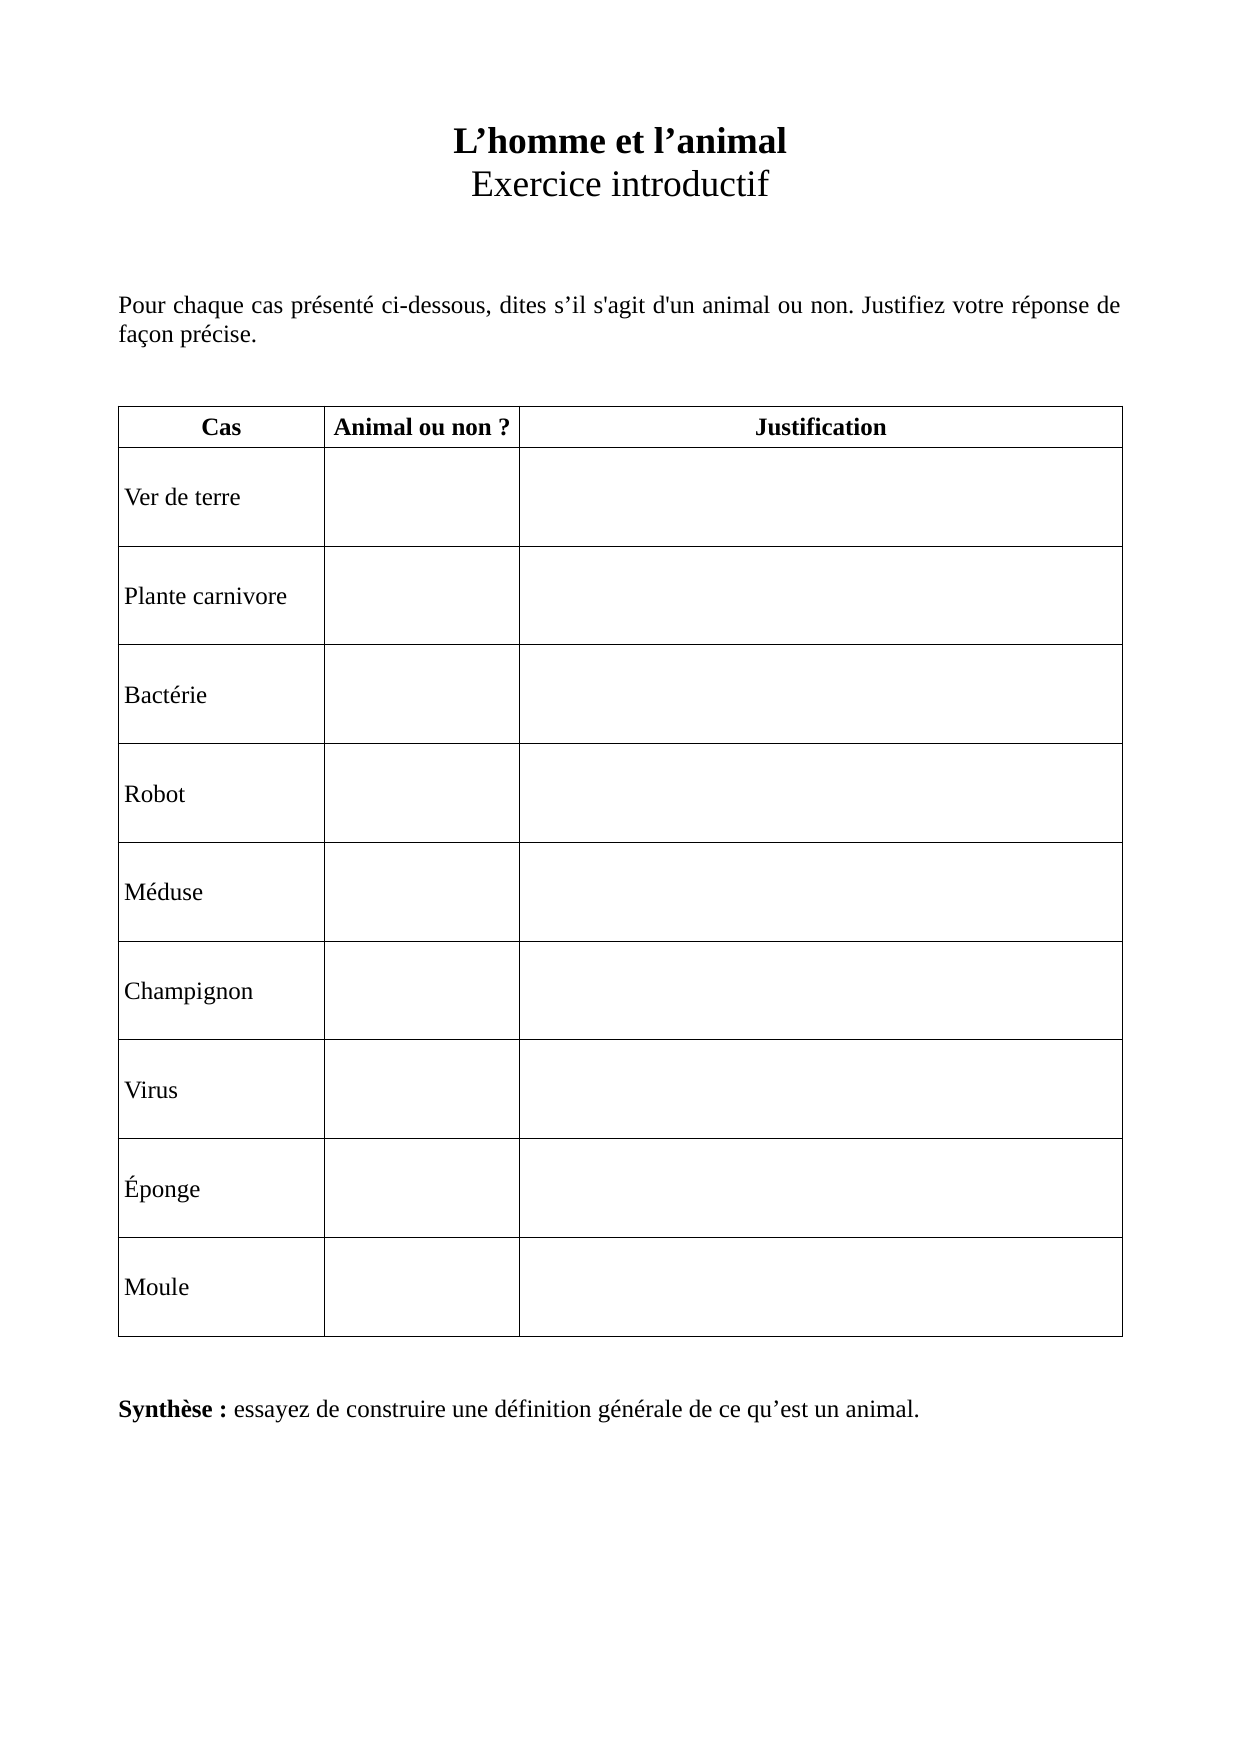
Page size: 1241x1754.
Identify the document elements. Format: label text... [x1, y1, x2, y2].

table_cell [520, 1040, 1122, 1138]
table_cell Plante carnivore [119, 547, 324, 644]
table_cell Éponge [119, 1139, 324, 1237]
text Synthèse : essayez de construire une définition générale de ce qu’est un animal. [118, 1394, 1122, 1423]
table_cell [325, 448, 519, 546]
text Exercice introductif [118, 161, 1122, 204]
table_cell Ver de terre [119, 448, 324, 546]
table_cell [325, 1040, 519, 1138]
table_cell [520, 942, 1122, 1039]
table_cell Moule [119, 1238, 324, 1336]
text Pour chaque cas présenté ci-dessous, dites s’il s'agit d'un animal ou non. Justifiez votre réponse de façon précise. [118, 291, 1122, 348]
table_cell Méduse [119, 843, 324, 941]
table_cell Robot [119, 744, 324, 842]
table_cell [520, 1139, 1122, 1237]
table_cell Virus [119, 1040, 324, 1138]
table_cell [325, 1238, 519, 1336]
table_cell [325, 843, 519, 941]
table_cell [325, 942, 519, 1039]
table_cell [325, 645, 519, 743]
table_cell [325, 1139, 519, 1237]
table_cell [520, 744, 1122, 842]
table_cell [520, 547, 1122, 644]
table_cell [325, 744, 519, 842]
table_header Justification [520, 407, 1122, 447]
table_cell [520, 1238, 1122, 1336]
table_cell [520, 448, 1122, 546]
table_cell Champignon [119, 942, 324, 1039]
table_cell Bactérie [119, 645, 324, 743]
table_header Animal ou non ? [325, 407, 519, 447]
table_cell [520, 843, 1122, 941]
table_cell [520, 645, 1122, 743]
table_cell [325, 547, 519, 644]
text L’homme et l’animal [118, 118, 1122, 161]
table_header Cas [119, 407, 324, 447]
